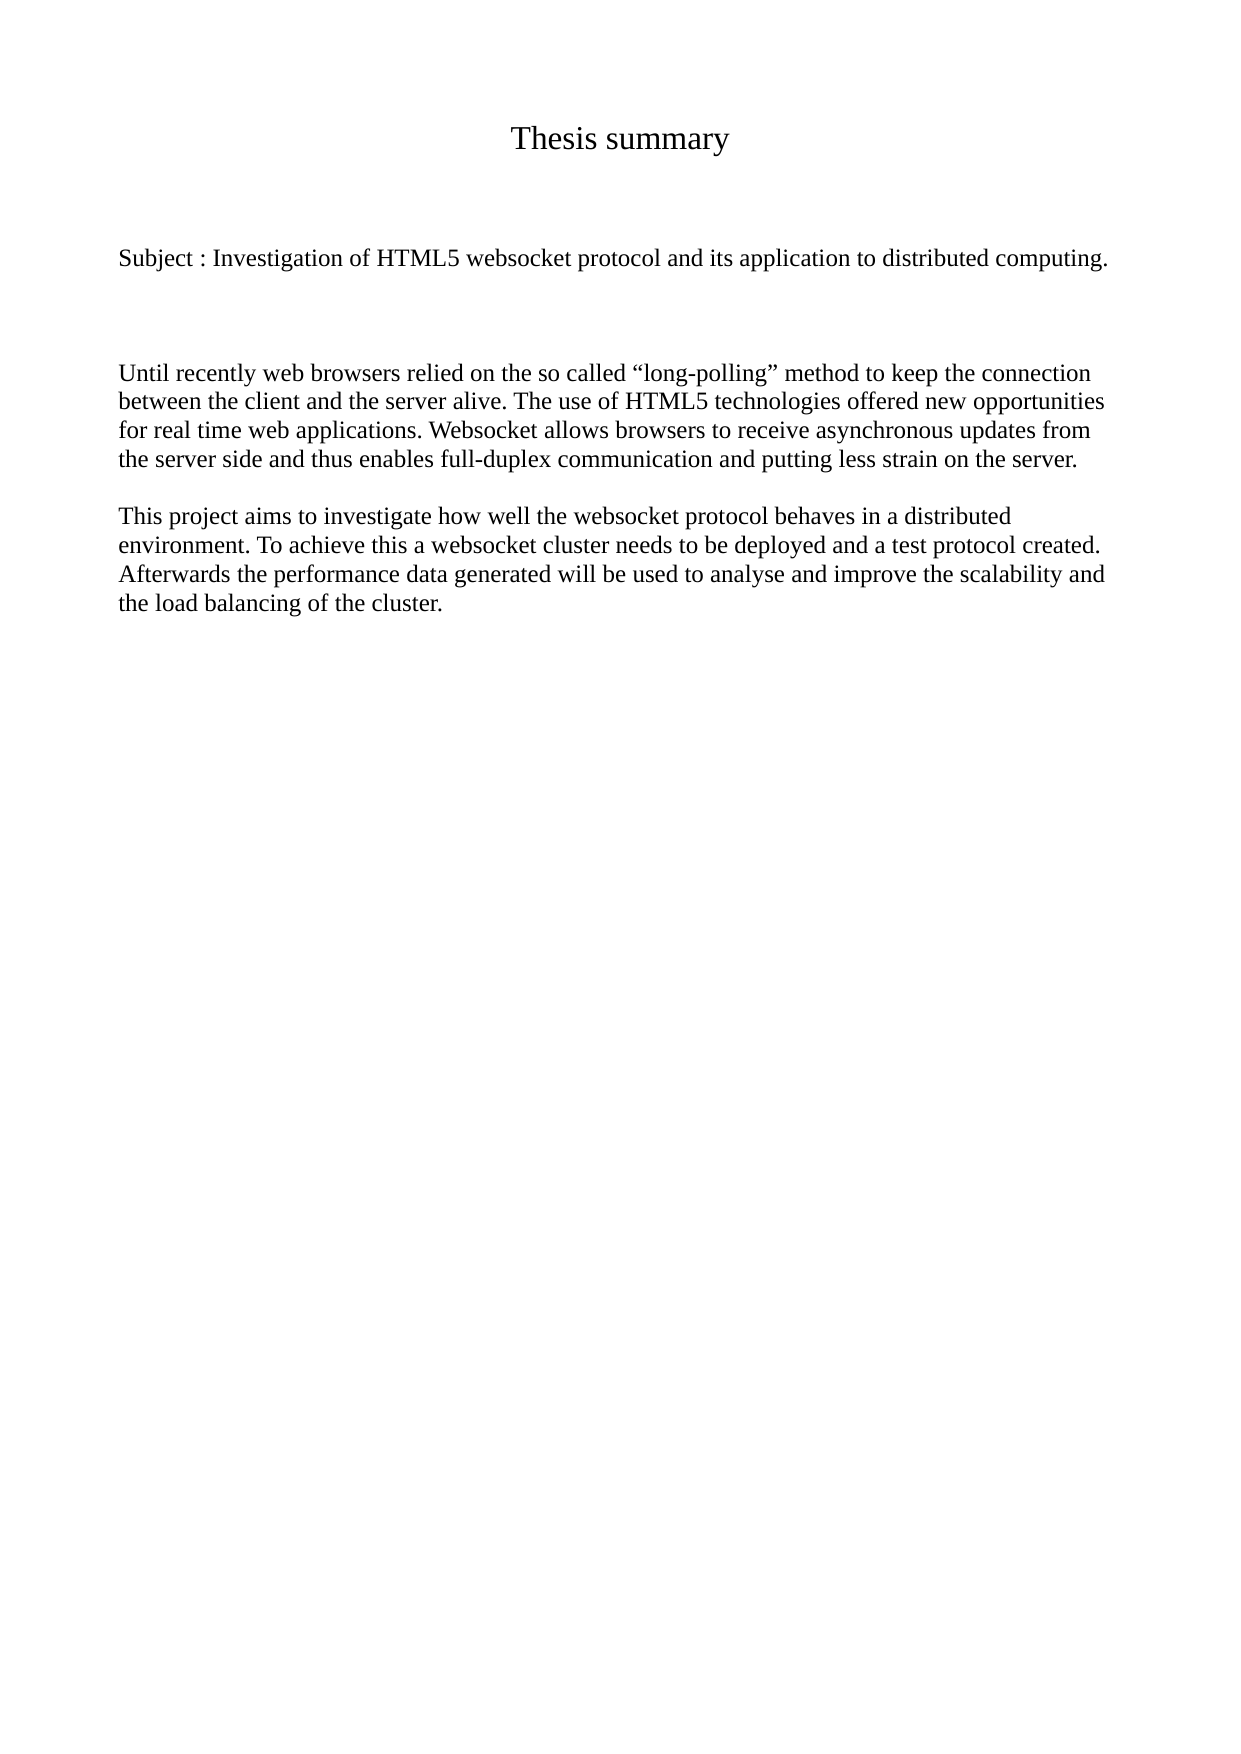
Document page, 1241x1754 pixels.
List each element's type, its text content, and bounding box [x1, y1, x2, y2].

text Until recently web browsers relied on the so called “long-polling” method to keep the connection between the client and the server alive. The use of HTML5 technologies offered new opportunities for real time web applications. Websocket allows browsers to receive asynchronous updates from the server side and thus enables full-duplex communication and putting less strain on the server. [118, 358, 1122, 473]
text This project aims to investigate how well the websocket protocol behaves in a distributed environment. To achieve this a websocket cluster needs to be deployed and a test protocol created. [118, 501, 1122, 559]
text Thesis summary [118, 118, 1122, 156]
text Subject : Investigation of HTML5 websocket protocol and its application to distributed computing. [118, 243, 1122, 271]
text Afterwards the performance data generated will be used to analyse and improve the scalability and the load balancing of the cluster. [118, 559, 1122, 616]
